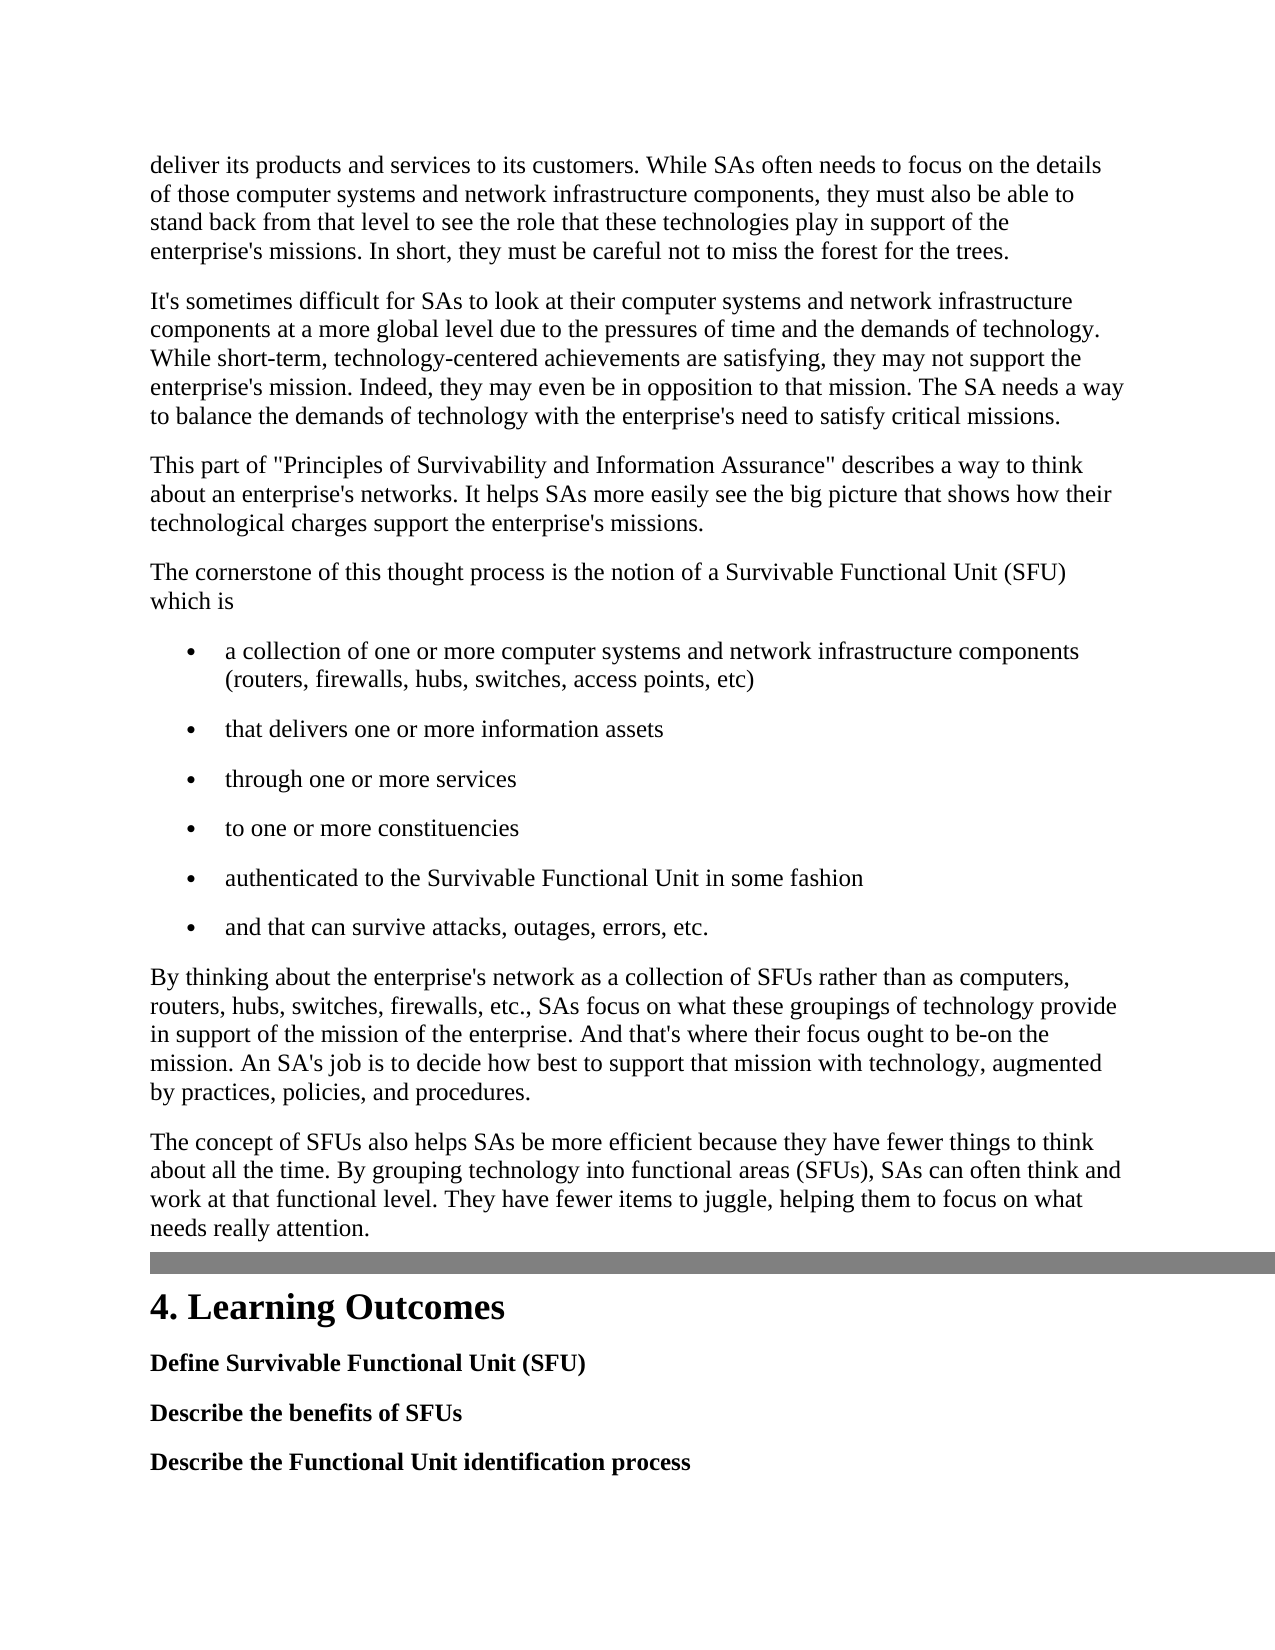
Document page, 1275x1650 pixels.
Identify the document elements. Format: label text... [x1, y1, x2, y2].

list to one or more constituencies [187, 813, 1125, 842]
list and that can survive attacks, outages, errors, etc. [187, 912, 1125, 941]
list authenticated to the Survivable Functional Unit in some fashion [187, 863, 1125, 892]
list that delivers one or more information assets [187, 714, 1125, 743]
list a collection of one or more computer systems and network infrastructure components (routers, firewalls, hubs, switches, access points, etc) [187, 636, 1125, 693]
text The cornerstone of this thought process is the notion of a Survivable Functional Unit (SFU) which is [150, 557, 1125, 615]
text This part of "Principles of Survivability and Information Assurance" describes a way to think about an enterprise's networks. It helps SAs more easily see the big picture that shows how their technological charges support the enterprise's missions. [150, 450, 1125, 537]
text By thinking about the enterprise's network as a collection of SFUs rather than as computers, routers, hubs, switches, firewalls, etc., SAs focus on what these groupings of technology provide in support of the mission of the enterprise. And that's where their focus ought to be-on the mission. An SA's job is to decide how best to support that mission with technology, augmented by practices, policies, and procedures. [150, 962, 1125, 1106]
text Describe the benefits of SFUs [150, 1398, 1125, 1427]
text Describe the Functional Unit identification process [150, 1447, 1125, 1476]
subtitle 4. Learning Outcomes [150, 1284, 1125, 1327]
list through one or more services [187, 764, 1125, 792]
text Define Survivable Functional Unit (SFU) [150, 1348, 1125, 1377]
text The concept of SFUs also helps SAs be more efficient because they have fewer things to think about all the time. By grouping technology into functional areas (SFUs), SAs can often think and work at that functional level. They have fewer items to juggle, helping them to focus on what needs really attention. [150, 1127, 1125, 1242]
text deliver its products and services to its customers. While SAs often needs to focus on the details of those computer systems and network infrastructure components, they must also be able to stand back from that level to see the role that these technologies play in support of the enterprise's missions. In short, they must be careful not to miss the forest for the trees. [150, 150, 1125, 265]
text It's sometimes difficult for SAs to look at their computer systems and network infrastructure components at a more global level due to the pressures of time and the demands of technology. While short-term, technology-centered achievements are satisfying, they may not support the enterprise's mission. Indeed, they may even be in opposition to that mission. The SA needs a way to balance the demands of technology with the enterprise's need to satisfy critical missions. [150, 286, 1125, 429]
